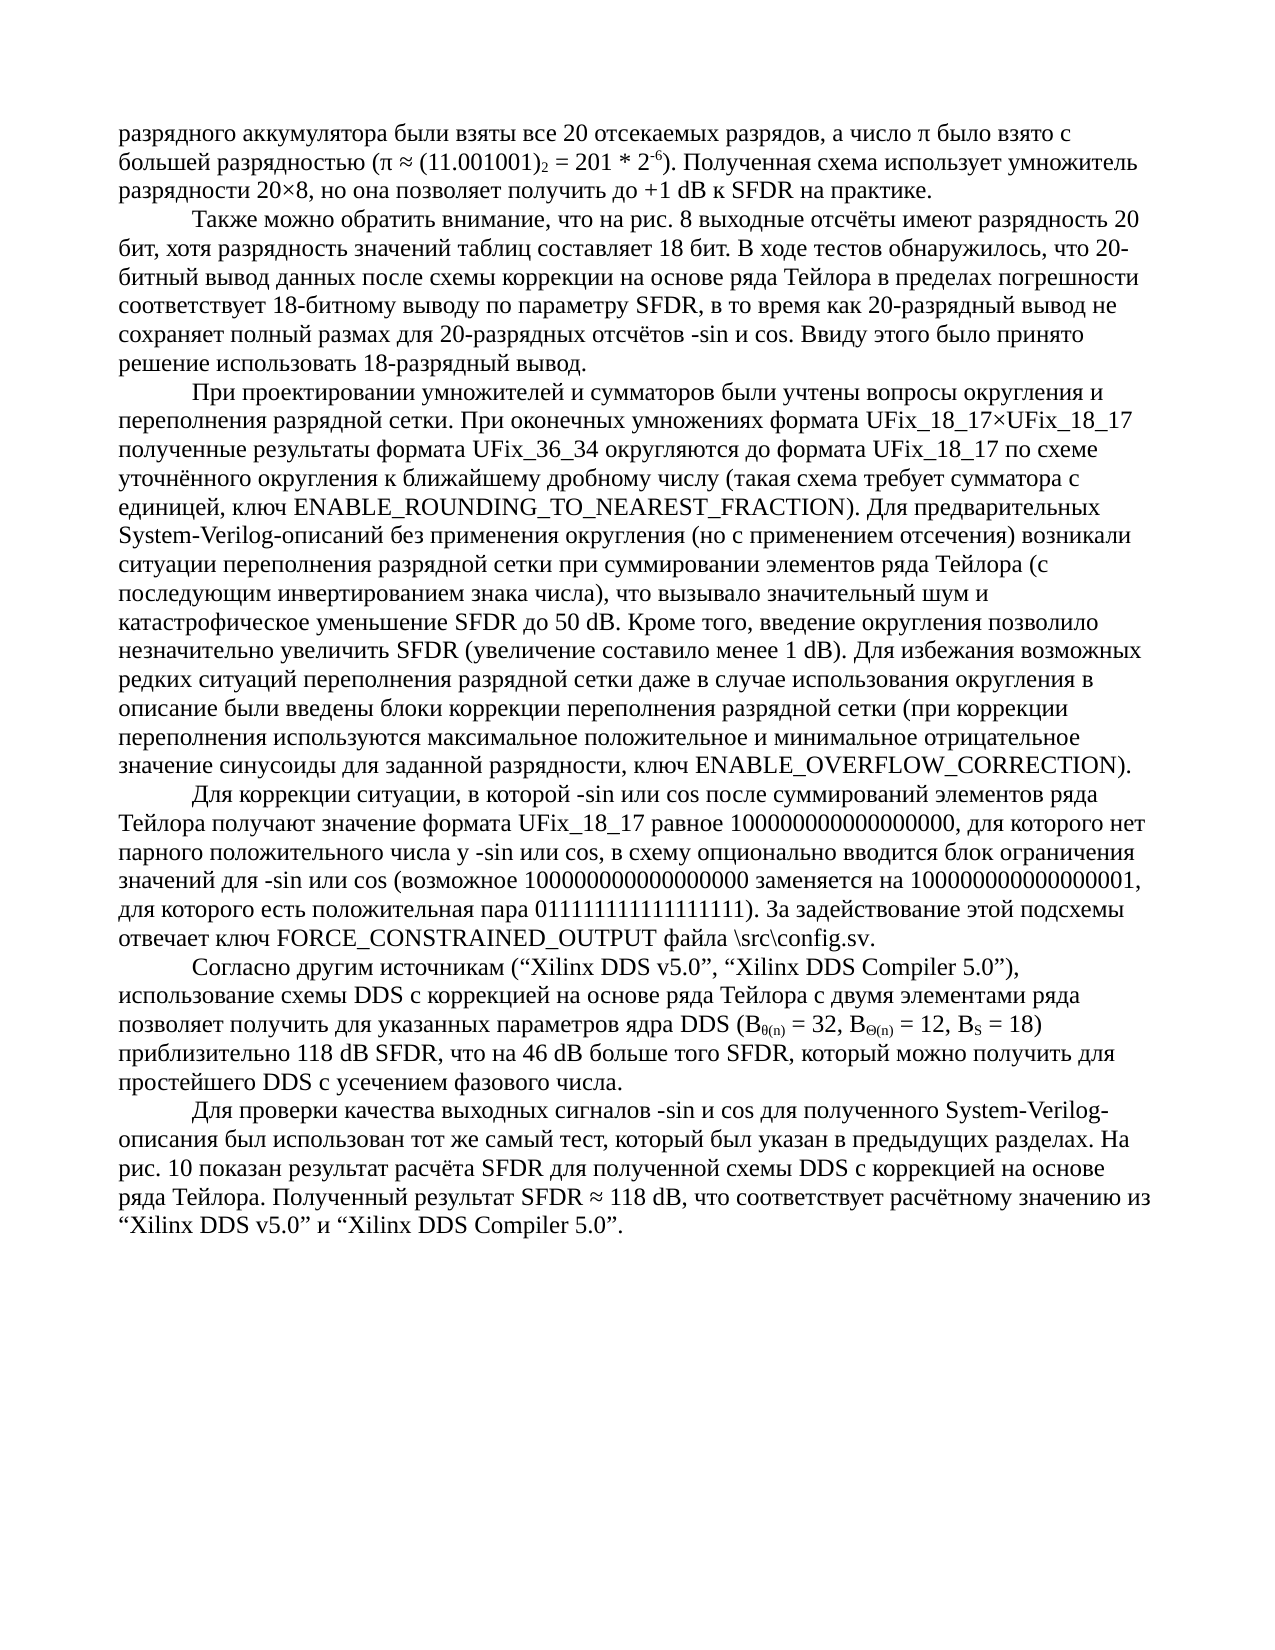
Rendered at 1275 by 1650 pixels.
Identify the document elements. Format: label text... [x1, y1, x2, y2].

text При проектировании умножителей и сумматоров были учтены вопросы округления и переполнения разрядной сетки. При оконечных умножениях формата UFix_18_17×UFix_18_17 полученные результаты формата UFix_36_34 округляются до формата UFix_18_17 по схеме уточнённого округления к ближайшему дробному числу (такая схема требует сумматора с единицей, ключ ENABLE_ROUNDING_TO_NEAREST_FRACTION). Для предварительных System-Verilog-описаний без применения округления (но с применением отсечения) возникали ситуации переполнения разрядной сетки при суммировании элементов ряда Тейлора (с последующим инвертированием знака числа), что вызывало значительный шум и катастрофическое уменьшение SFDR до 50 dB. Кроме того, введение округления позволило незначительно увеличить SFDR (увеличение составило менее 1 dB). Для избежания возможных редких ситуаций переполнения разрядной сетки даже в случае использования округления в описание были введены блоки коррекции переполнения разрядной сетки (при коррекции переполнения используются максимальное положительное и минимальное отрицательное значение синусоиды для заданной разрядности, ключ ENABLE_OVERFLOW_CORRECTION). [118, 377, 1157, 779]
text Согласно другим источникам (“Xilinx DDS v5.0”, “Xilinx DDS Compiler 5.0”), использование схемы DDS с коррекцией на основе ряда Тейлора с двумя элементами ряда позволяет получить для указанных параметров ядра DDS (Bθ(n) = 32, BΘ(n) = 12, BS = 18) приблизительно 118 dB SFDR, что на 46 dB больше того SFDR, который можно получить для простейшего DDS с усечением фазового числа. [118, 952, 1157, 1096]
text Для коррекции ситуации, в которой -sin или cos после суммирований элементов ряда Тейлора получают значение формата UFix_18_17 равное 100000000000000000, для которого нет парного положительного числа у -sin или cos, в схему опционально вводится блок ограничения значений для -sin или cos (возможное 100000000000000000 заменяется на 100000000000000001, для которого есть положительная пара 011111111111111111). За задействование этой подсхемы отвечает ключ FORCE_CONSTRAINED_OUTPUT файла \src\config.sv. [118, 779, 1157, 952]
text Для проверки качества выходных сигналов -sin и cos для полученного System-Verilog-описания был использован тот же самый тест, который был указан в предыдущих разделах. На рис. 10 показан результат расчёта SFDR для полученной схемы DDS с коррекцией на основе ряда Тейлора. Полученный результат SFDR ≈ 118 dB, что соответствует расчётному значению из “Xilinx DDS v5.0” и “Xilinx DDS Compiler 5.0”. [118, 1096, 1157, 1239]
text разрядного аккумулятора были взяты все 20 отсекаемых разрядов, а число π было взято с большей разрядностью (π ≈ (11.001001)2 = 201 * 2-6). Полученная схема использует умножитель разрядности 20×8, но она позволяет получить до +1 dB к SFDR на практике. [118, 118, 1157, 204]
text Также можно обратить внимание, что на рис. 8 выходные отсчёты имеют разрядность 20 бит, хотя разрядность значений таблиц составляет 18 бит. В ходе тестов обнаружилось, что 20-битный вывод данных после схемы коррекции на основе ряда Тейлора в пределах погрешности соответствует 18-битному выводу по параметру SFDR, в то время как 20-разрядный вывод не сохраняет полный размах для 20-разрядных отсчётов -sin и cos. Ввиду этого было принято решение использовать 18-разрядный вывод. [118, 204, 1157, 377]
